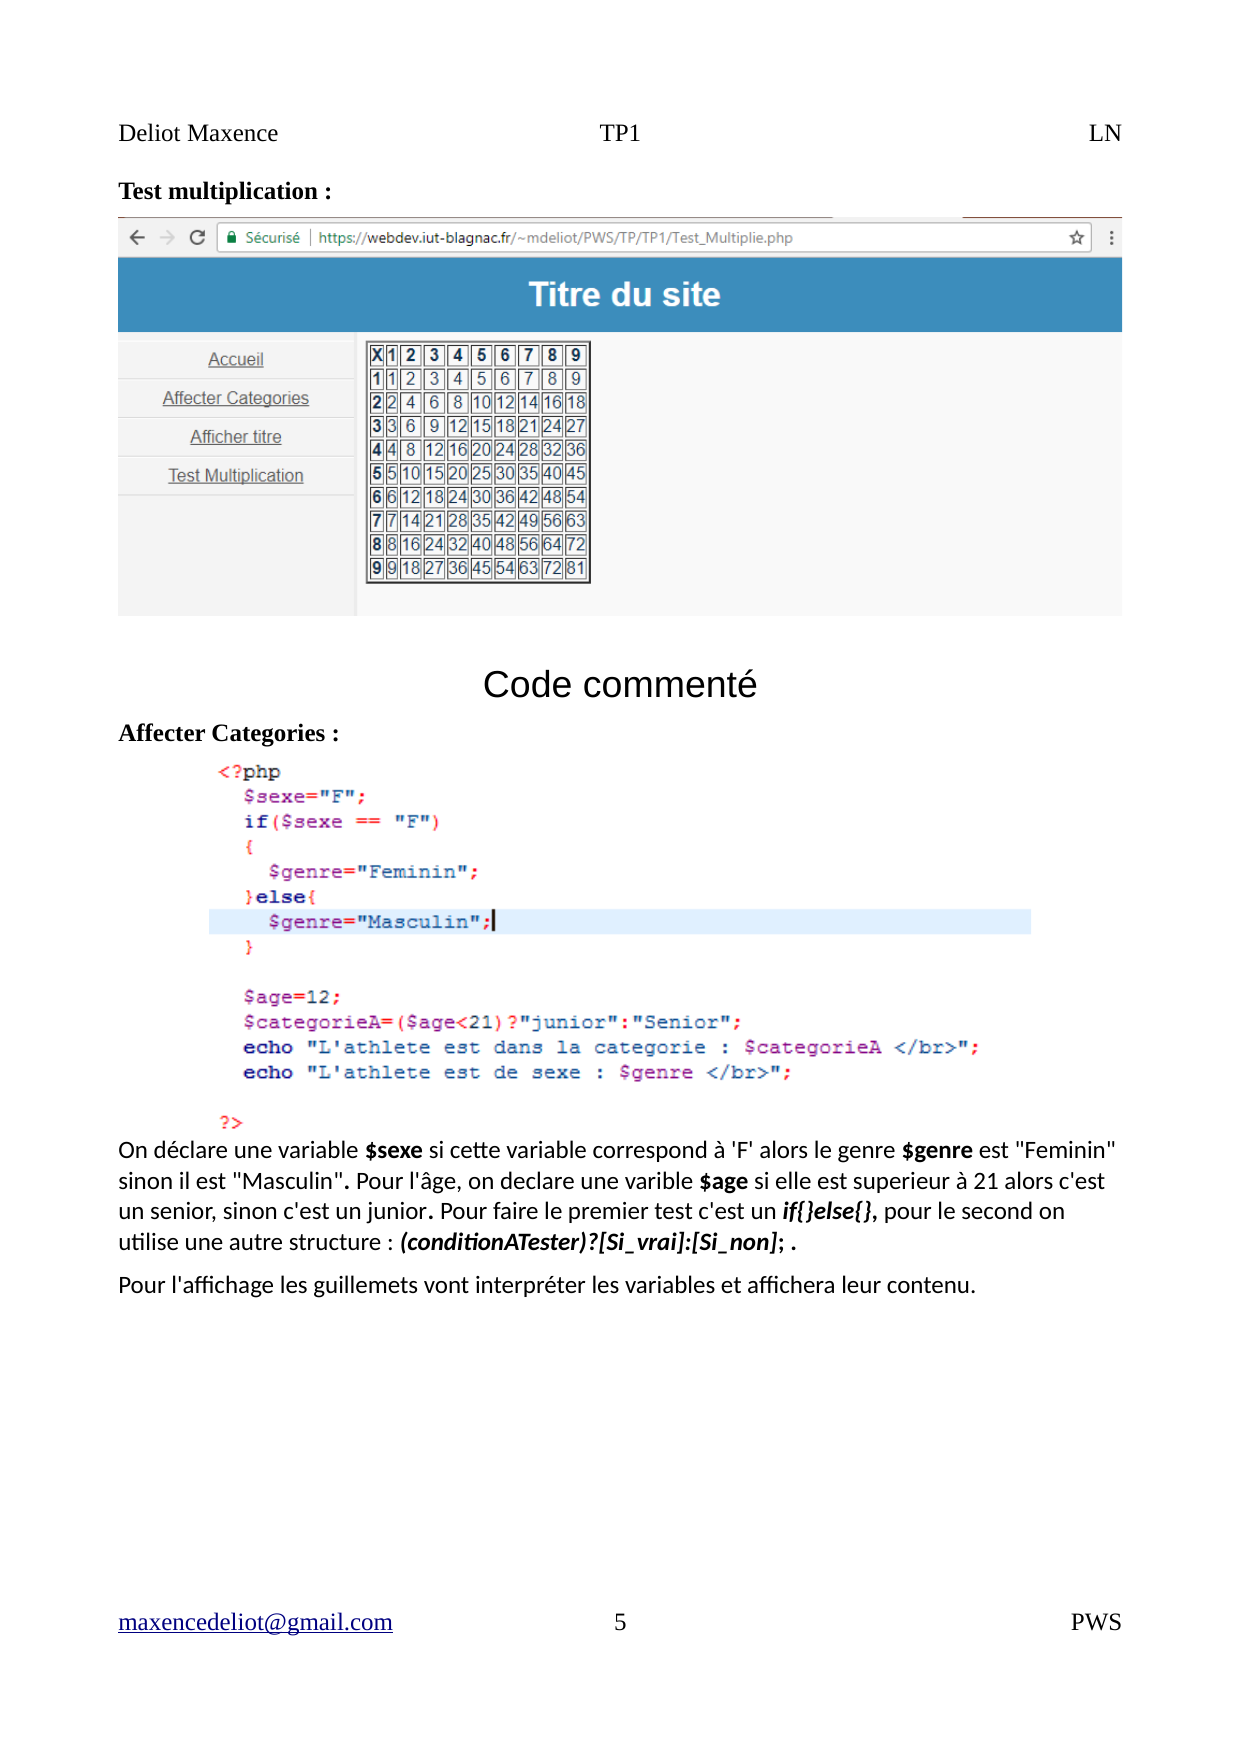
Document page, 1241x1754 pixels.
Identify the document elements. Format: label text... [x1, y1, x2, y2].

text Pour l'affichage les guillemets vont interpréter les variables et affichera leur contenu. [118, 1269, 1122, 1299]
text Test multiplication : [118, 176, 1122, 205]
subtitle Code commenté [118, 663, 1122, 706]
text Affecter Categories : [118, 718, 1122, 747]
picture [118, 217, 1123, 616]
picture [209, 759, 1032, 1135]
text On déclare une variable $sexe si cette variable correspond à 'F' alors le genre $genre est "Feminin" sinon il est "Masculin". Pour l'âge, on declare une varible $age si elle est superieur à 21 alors c'est un senior, sinon c'est un junior. Pour faire le premier test c'est un if{}else{}, pour le second on utilise une autre structure : (conditionATester)?[Si_vrai]:[Si_non]; . [118, 759, 1122, 1257]
